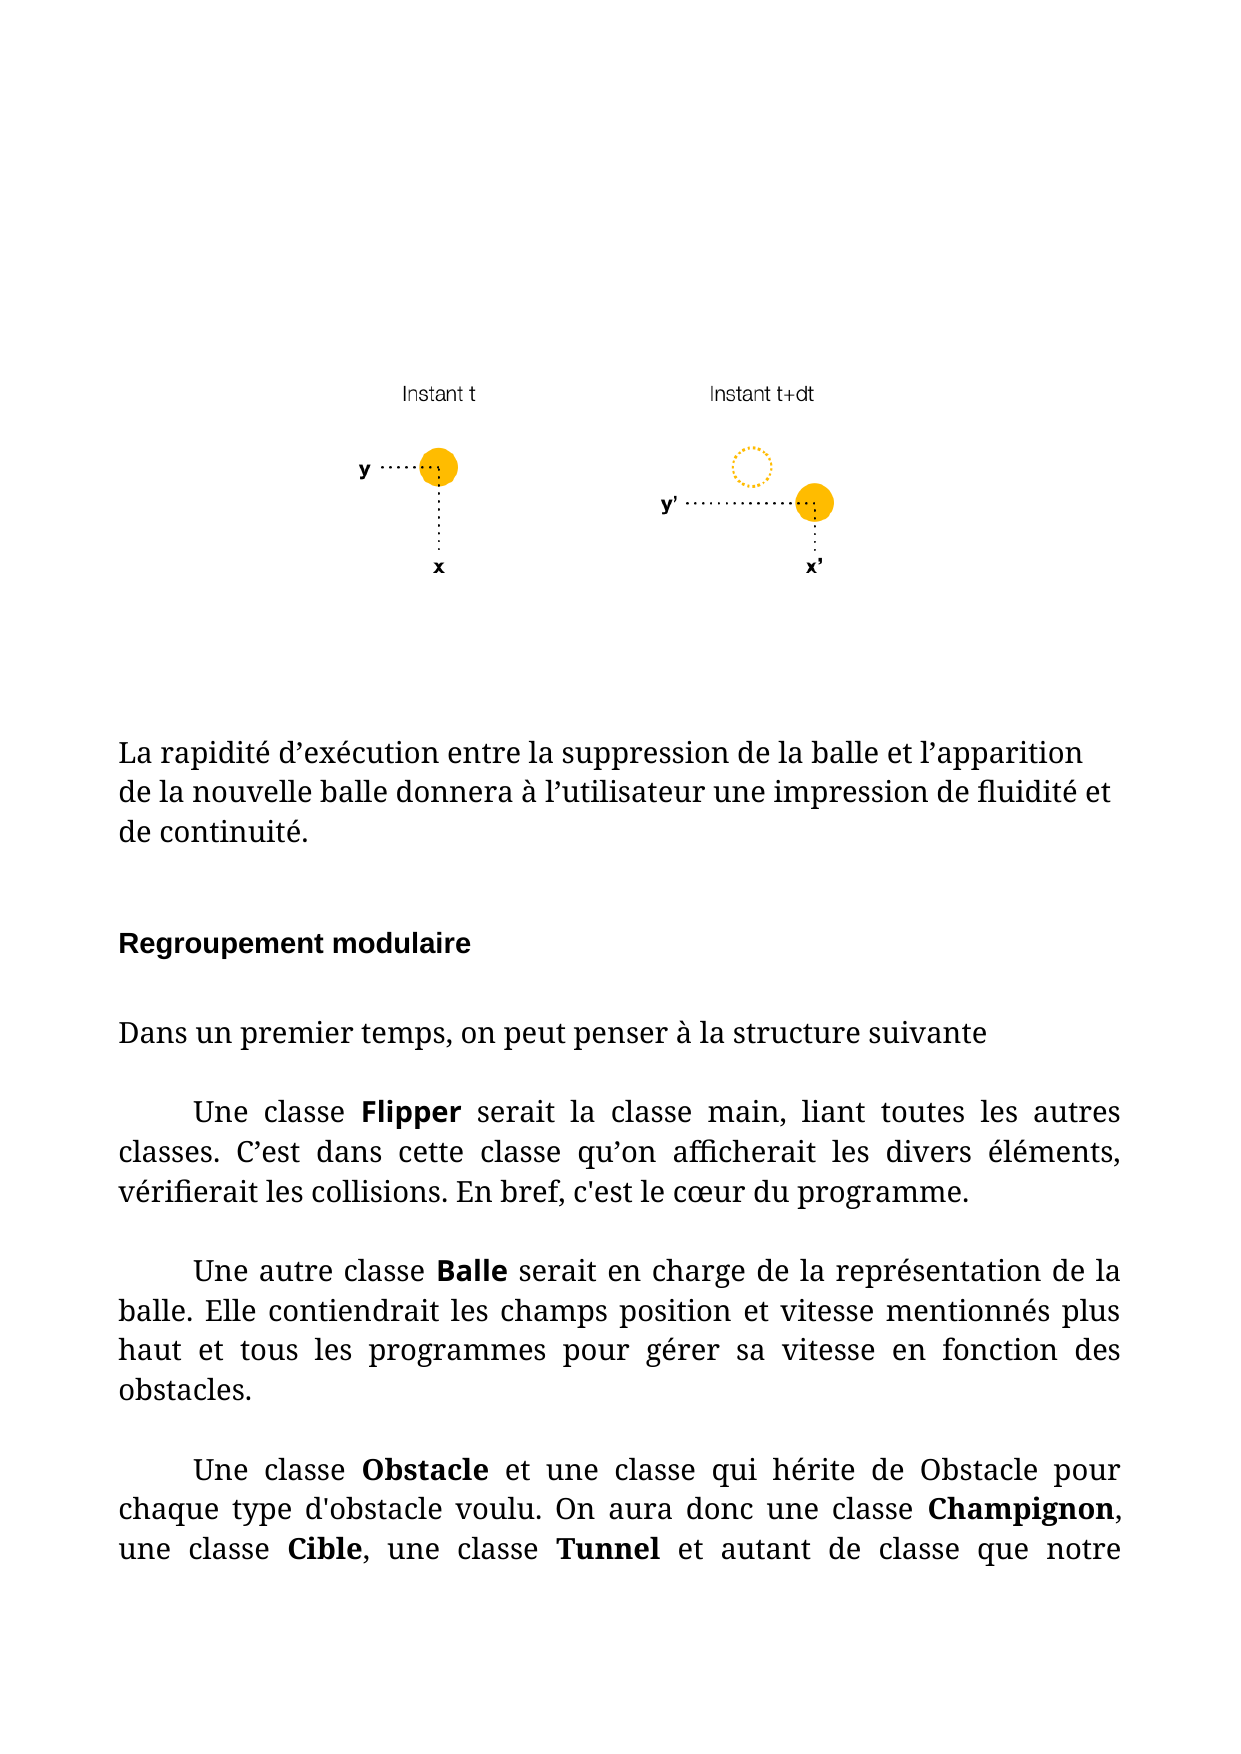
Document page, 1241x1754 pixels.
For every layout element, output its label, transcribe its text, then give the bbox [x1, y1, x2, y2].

text Dans un premier temps, on peut penser à la structure suivante [118, 1012, 1122, 1052]
subtitle Regroupement modulaire [118, 926, 1122, 960]
picture [306, 350, 918, 623]
text Une classe Obstacle et une classe qui hérite de Obstacle pour chaque type d'obstacle voulu. On aura donc une classe Champignon, une classe Cible, une classe Tunnel et autant de classe que notre [118, 1449, 1122, 1568]
text La rapidité d’exécution entre la suppression de la balle et l’apparition de la nouvelle balle donnera à l’utilisateur une impression de fluidité et de continuité. [118, 732, 1122, 851]
text Une autre classe Balle serait en charge de la représentation de la balle. Elle contiendrait les champs position et vitesse mentionnés plus haut et tous les programmes pour gérer sa vitesse en fonction des obstacles. [118, 1250, 1122, 1409]
text Une classe Flipper serait la classe main, liant toutes les autres classes. C’est dans cette classe qu’on afficherait les divers éléments, vérifierait les collisions. En bref, c'est le cœur du programme. [118, 1092, 1122, 1211]
